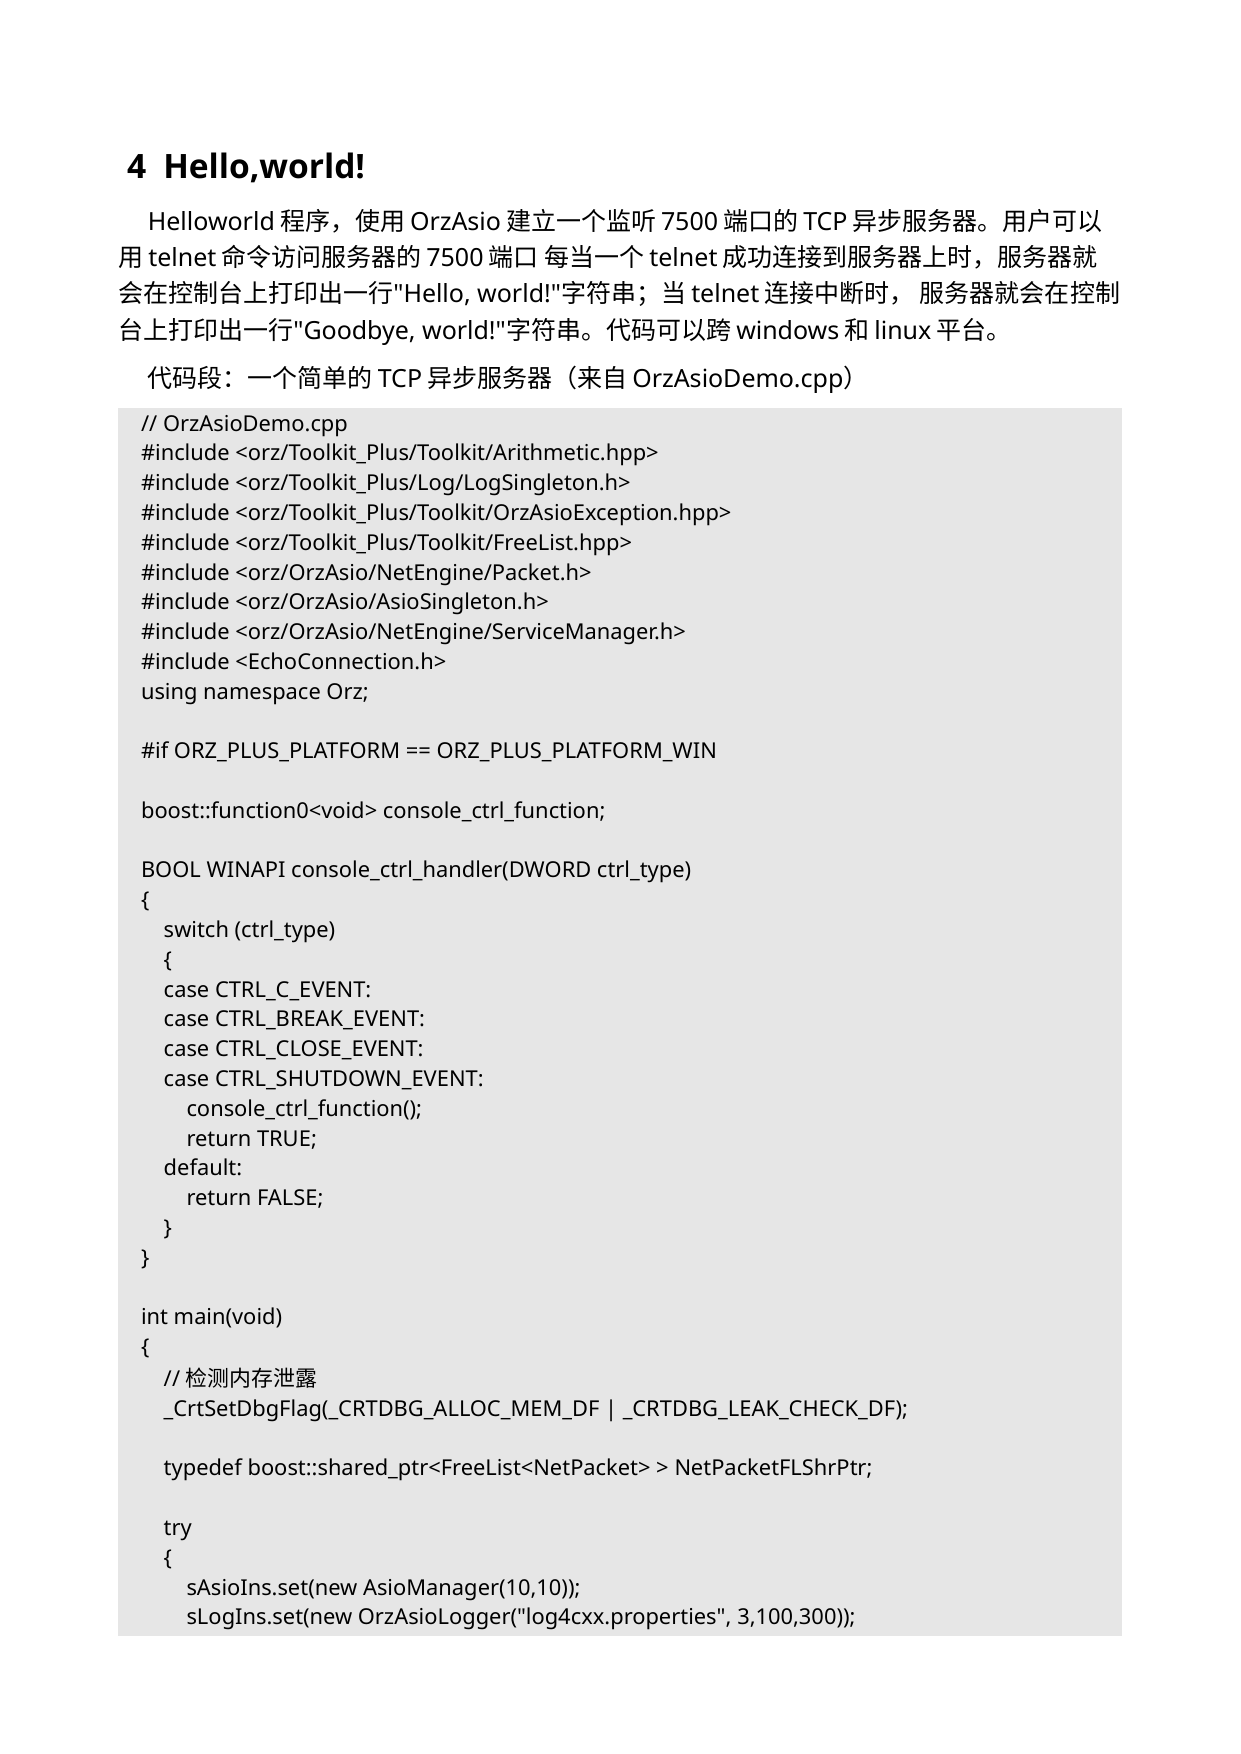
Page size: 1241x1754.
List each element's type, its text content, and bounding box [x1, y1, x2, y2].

text 代码段：一个简单的TCP异步服务器（来自OrzAsioDemo.cpp） [118, 359, 1122, 395]
text sLogIns.set(new OrzAsioLogger("log4cxx.properties", 3,100,300)); [118, 1601, 1122, 1631]
text boost::function0<void> console_ctrl_function; [118, 795, 1122, 825]
text Helloworld程序，使用OrzAsio建立一个监听7500端口的TCP异步服务器。用户可以用telnet命令访问服务器的7500端口 每当一个telnet成功连接到服务器上时，服务器就会在控制台上打印出一行"Hello, world!"字符串；当telnet连接中断时， 服务器就会在控制台上打印出一行"Goodbye, world!"字符串。代码可以跨windows和linux平台。 [118, 201, 1122, 346]
text #include <orz/Toolkit_Plus/Toolkit/FreeList.hpp> [118, 527, 1122, 557]
text #include <orz/OrzAsio/AsioSingleton.h> [118, 586, 1122, 616]
text default: [118, 1152, 1122, 1182]
text case CTRL_CLOSE_EVENT: [118, 1033, 1122, 1063]
text case CTRL_C_EVENT: [118, 974, 1122, 1003]
text #include <orz/OrzAsio/NetEngine/Packet.h> [118, 557, 1122, 586]
text try [118, 1512, 1122, 1542]
text #include <orz/Toolkit_Plus/Toolkit/OrzAsioException.hpp> [118, 497, 1122, 527]
text // OrzAsioDemo.cpp [118, 408, 1122, 437]
text #include <EchoConnection.h> [118, 646, 1122, 676]
text { [118, 884, 1122, 914]
text case CTRL_BREAK_EVENT: [118, 1003, 1122, 1033]
text #include <orz/Toolkit_Plus/Toolkit/Arithmetic.hpp> [118, 437, 1122, 467]
text { [118, 944, 1122, 974]
text BOOL WINAPI console_ctrl_handler(DWORD ctrl_type) [118, 854, 1122, 884]
text _CrtSetDbgFlag(_CRTDBG_ALLOC_MEM_DF | _CRTDBG_LEAK_CHECK_DF); [118, 1393, 1122, 1422]
text } [118, 1212, 1122, 1242]
text { [118, 1331, 1122, 1361]
subtitle Hello,world! [118, 143, 1122, 189]
text } [118, 1242, 1122, 1272]
text { [118, 1542, 1122, 1571]
text return TRUE; [118, 1123, 1122, 1152]
text #if ORZ_PLUS_PLATFORM == ORZ_PLUS_PLATFORM_WIN [118, 735, 1122, 765]
text return FALSE; [118, 1182, 1122, 1212]
text switch (ctrl_type) [118, 914, 1122, 944]
text #include <orz/Toolkit_Plus/Log/LogSingleton.h> [118, 467, 1122, 497]
text int main(void) [118, 1301, 1122, 1331]
text console_ctrl_function(); [118, 1093, 1122, 1123]
text // 检测内存泄露 [118, 1361, 1122, 1393]
text case CTRL_SHUTDOWN_EVENT: [118, 1063, 1122, 1093]
text #include <orz/OrzAsio/NetEngine/ServiceManager.h> [118, 616, 1122, 646]
text sAsioIns.set(new AsioManager(10,10)); [118, 1571, 1122, 1601]
text using namespace Orz; [118, 676, 1122, 706]
text typedef boost::shared_ptr<FreeList<NetPacket> > NetPacketFLShrPtr; [118, 1452, 1122, 1482]
